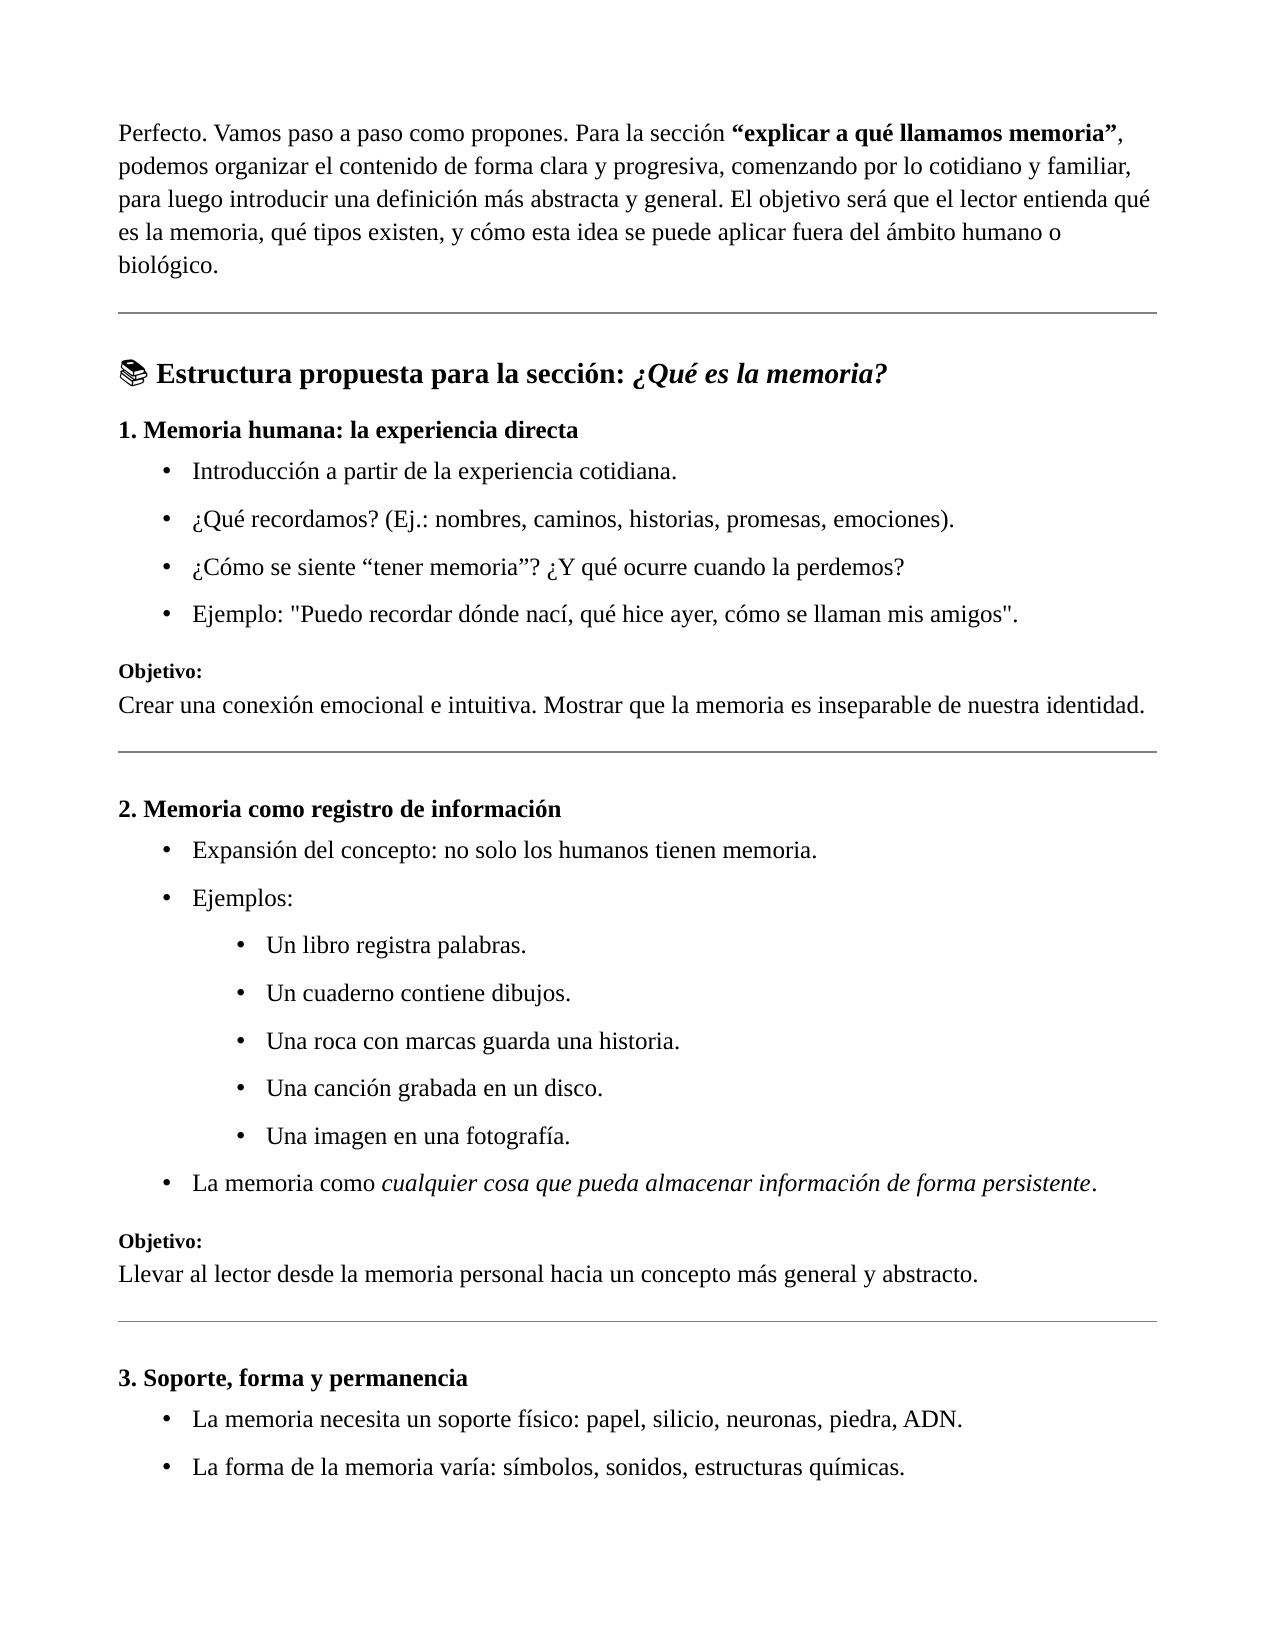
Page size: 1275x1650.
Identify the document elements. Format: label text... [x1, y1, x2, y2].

list La memoria como cualquier cosa que pueda almacenar información de forma persistente. [162, 1168, 1157, 1197]
subtitle 2. Memoria como registro de información [118, 794, 1157, 823]
list Ejemplo: "Puedo recordar dónde nací, qué hice ayer, cómo se llaman mis amigos". [162, 599, 1157, 628]
list ¿Qué recordamos? (Ej.: nombres, caminos, historias, promesas, emociones). [162, 504, 1157, 533]
list Expansión del concepto: no solo los humanos tienen memoria. [162, 835, 1157, 864]
list Una roca con marcas guarda una historia. [236, 1026, 1157, 1054]
list La memoria necesita un soporte físico: papel, silicio, neuronas, piedra, ADN. [162, 1404, 1157, 1433]
subtitle Objetivo: [118, 1229, 1157, 1253]
list Un libro registra palabras. [236, 931, 1157, 959]
list La forma de la memoria varía: símbolos, sonidos, estructuras químicas. [162, 1452, 1157, 1481]
list Un cuaderno contiene dibujos. [236, 978, 1157, 1007]
list ¿Cómo se siente “tener memoria”? ¿Y qué ocurre cuando la perdemos? [162, 552, 1157, 580]
text Perfecto. Vamos paso a paso como propones. Para la sección “explicar a qué llamamos memoria”, podemos organizar el contenido de forma clara y progresiva, comenzando por lo cotidiano y familiar, para luego introducir una definición más abstracta y general. El objetivo será que el lector entienda qué es la memoria, qué tipos existen, y cómo esta idea se puede aplicar fuera del ámbito humano o biológico. [118, 118, 1157, 279]
text Crear una conexión emocional e intuitiva. Mostrar que la memoria es inseparable de nuestra identidad. [118, 690, 1157, 718]
subtitle 📚 Estructura propuesta para la sección: ¿Qué es la memoria? [118, 357, 1157, 390]
subtitle Objetivo: [118, 659, 1157, 683]
text Llevar al lector desde la memoria personal hacia un concepto más general y abstracto. [118, 1259, 1157, 1288]
subtitle 3. Soporte, forma y permanencia [118, 1363, 1157, 1392]
list Introducción a partir de la experiencia cotidiana. [162, 456, 1157, 485]
list Una imagen en una fotografía. [236, 1121, 1157, 1150]
list Ejemplos: [162, 883, 1157, 912]
list Una canción grabada en un disco. [236, 1073, 1157, 1102]
subtitle 1. Memoria humana: la experiencia directa [118, 415, 1157, 444]
